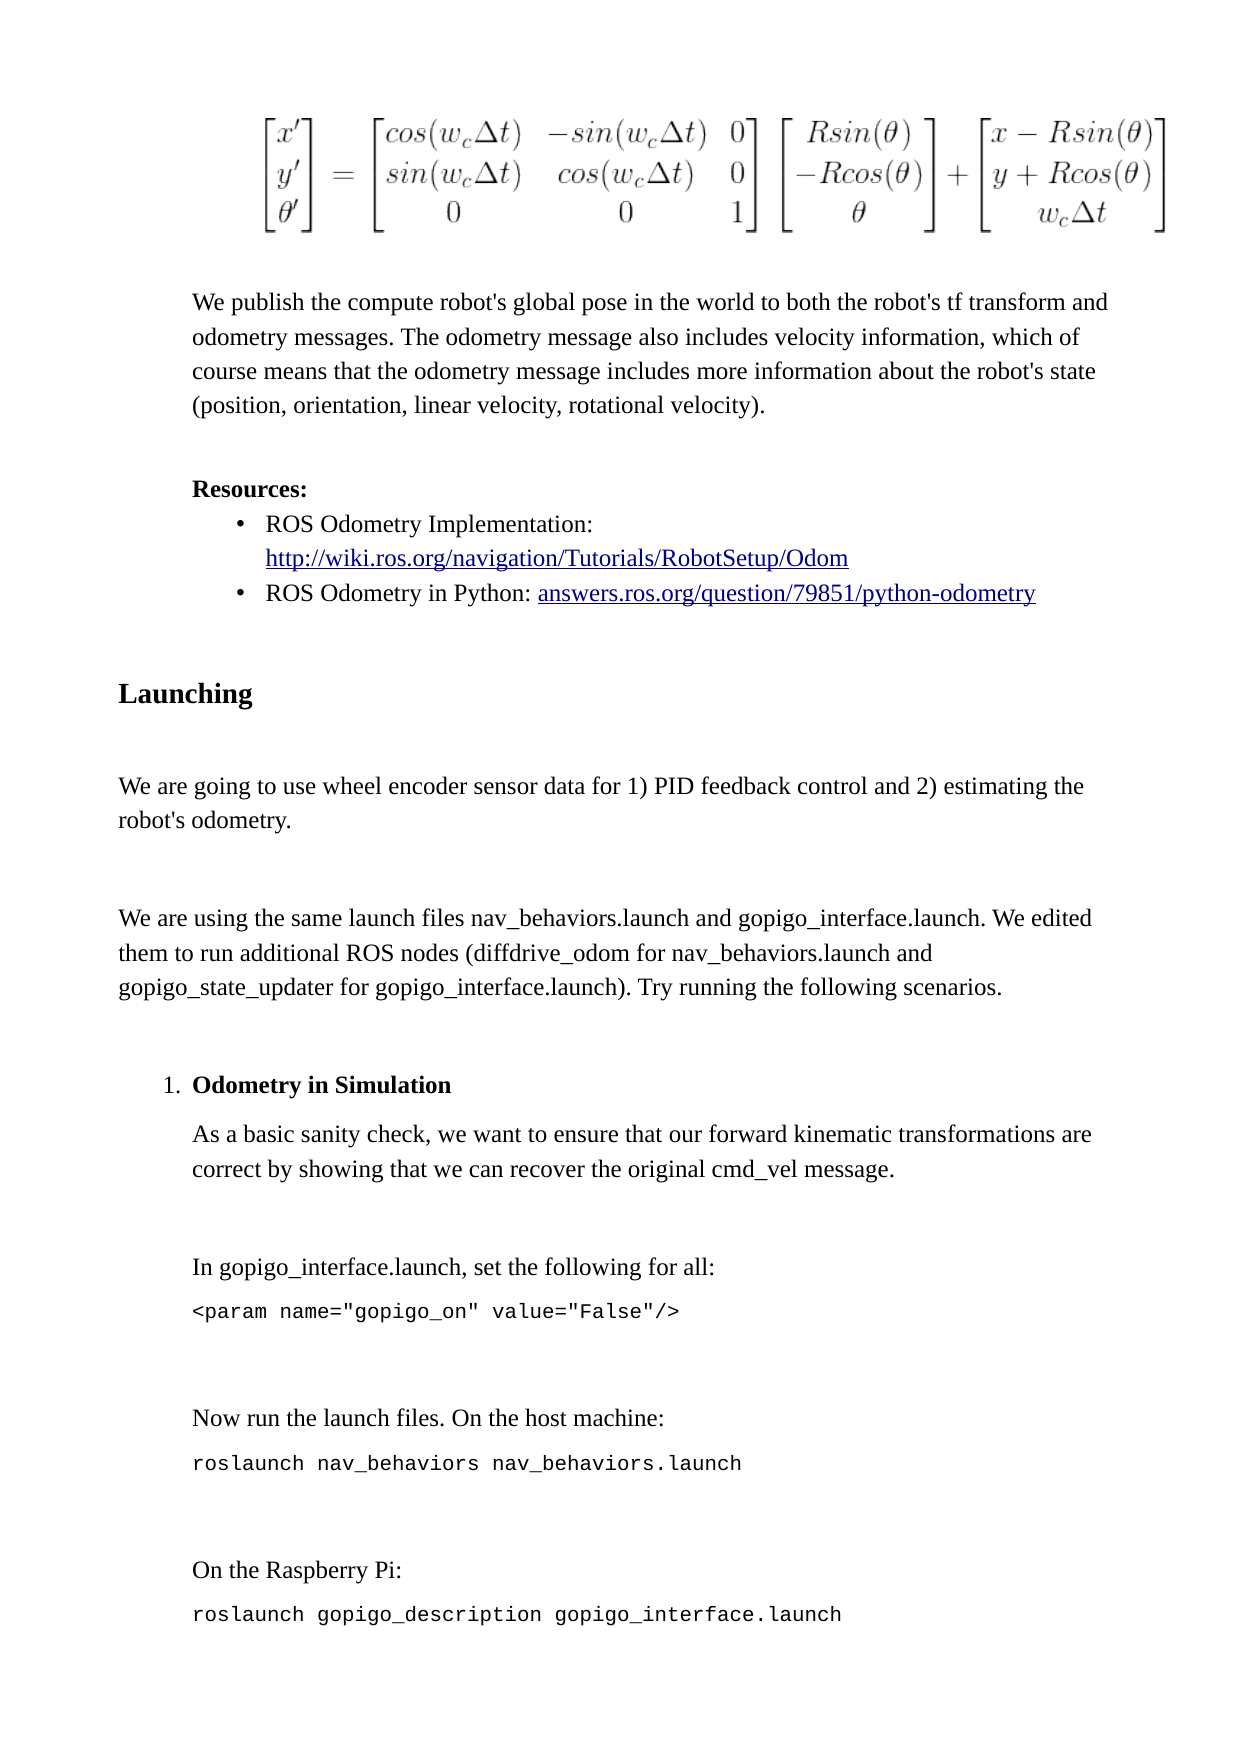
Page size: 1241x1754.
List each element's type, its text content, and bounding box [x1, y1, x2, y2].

list Now run the launch files. On the host machine: [162, 1403, 1122, 1432]
list roslaunch nav_behaviors nav_behaviors.launch [162, 1452, 1122, 1476]
list Resources: [162, 440, 1122, 503]
text We are using the same launch files nav_behaviors.launch and gopigo_interface.launch. We edited them to run additional ROS nodes (diffdrive_odom for nav_behaviors.launch and gopigo_state_updater for gopigo_interface.launch). Try running the following scenarios. [118, 903, 1122, 1001]
list roslaunch gopigo_description gopigo_interface.launch [162, 1604, 1122, 1627]
text We are going to use wheel encoder sensor data for 1) PID feedback control and 2) estimating the robot's odometry. [118, 771, 1122, 834]
list As a basic sanity check, we want to ensure that our forward kinematic transformations are correct by showing that we can recover the original cmd_vel message. [162, 1119, 1122, 1183]
list ROS Odometry in Python: answers.ros.org/question/79851/python-odometry [236, 578, 1122, 606]
list <param name="gopigo_on" value="False"/> [162, 1301, 1122, 1325]
list ROS Odometry Implementation: http://wiki.ros.org/navigation/Tutorials/RobotSetup/Odom [236, 509, 1122, 572]
list We publish the compute robot's global pose in the world to both the robot's tf transform and odometry messages. The odometry message also includes velocity information, which of course means that the odometry message includes more information about the robot's state (position, orientation, linear velocity, rotational velocity). [162, 287, 1122, 419]
picture [265, 118, 1166, 233]
list Odometry in Simulation [162, 1071, 1122, 1099]
subtitle Launching [118, 676, 1122, 709]
list On the Raspberry Pi: [162, 1555, 1122, 1583]
list In gopigo_interface.launch, set the following for all: [162, 1252, 1122, 1281]
